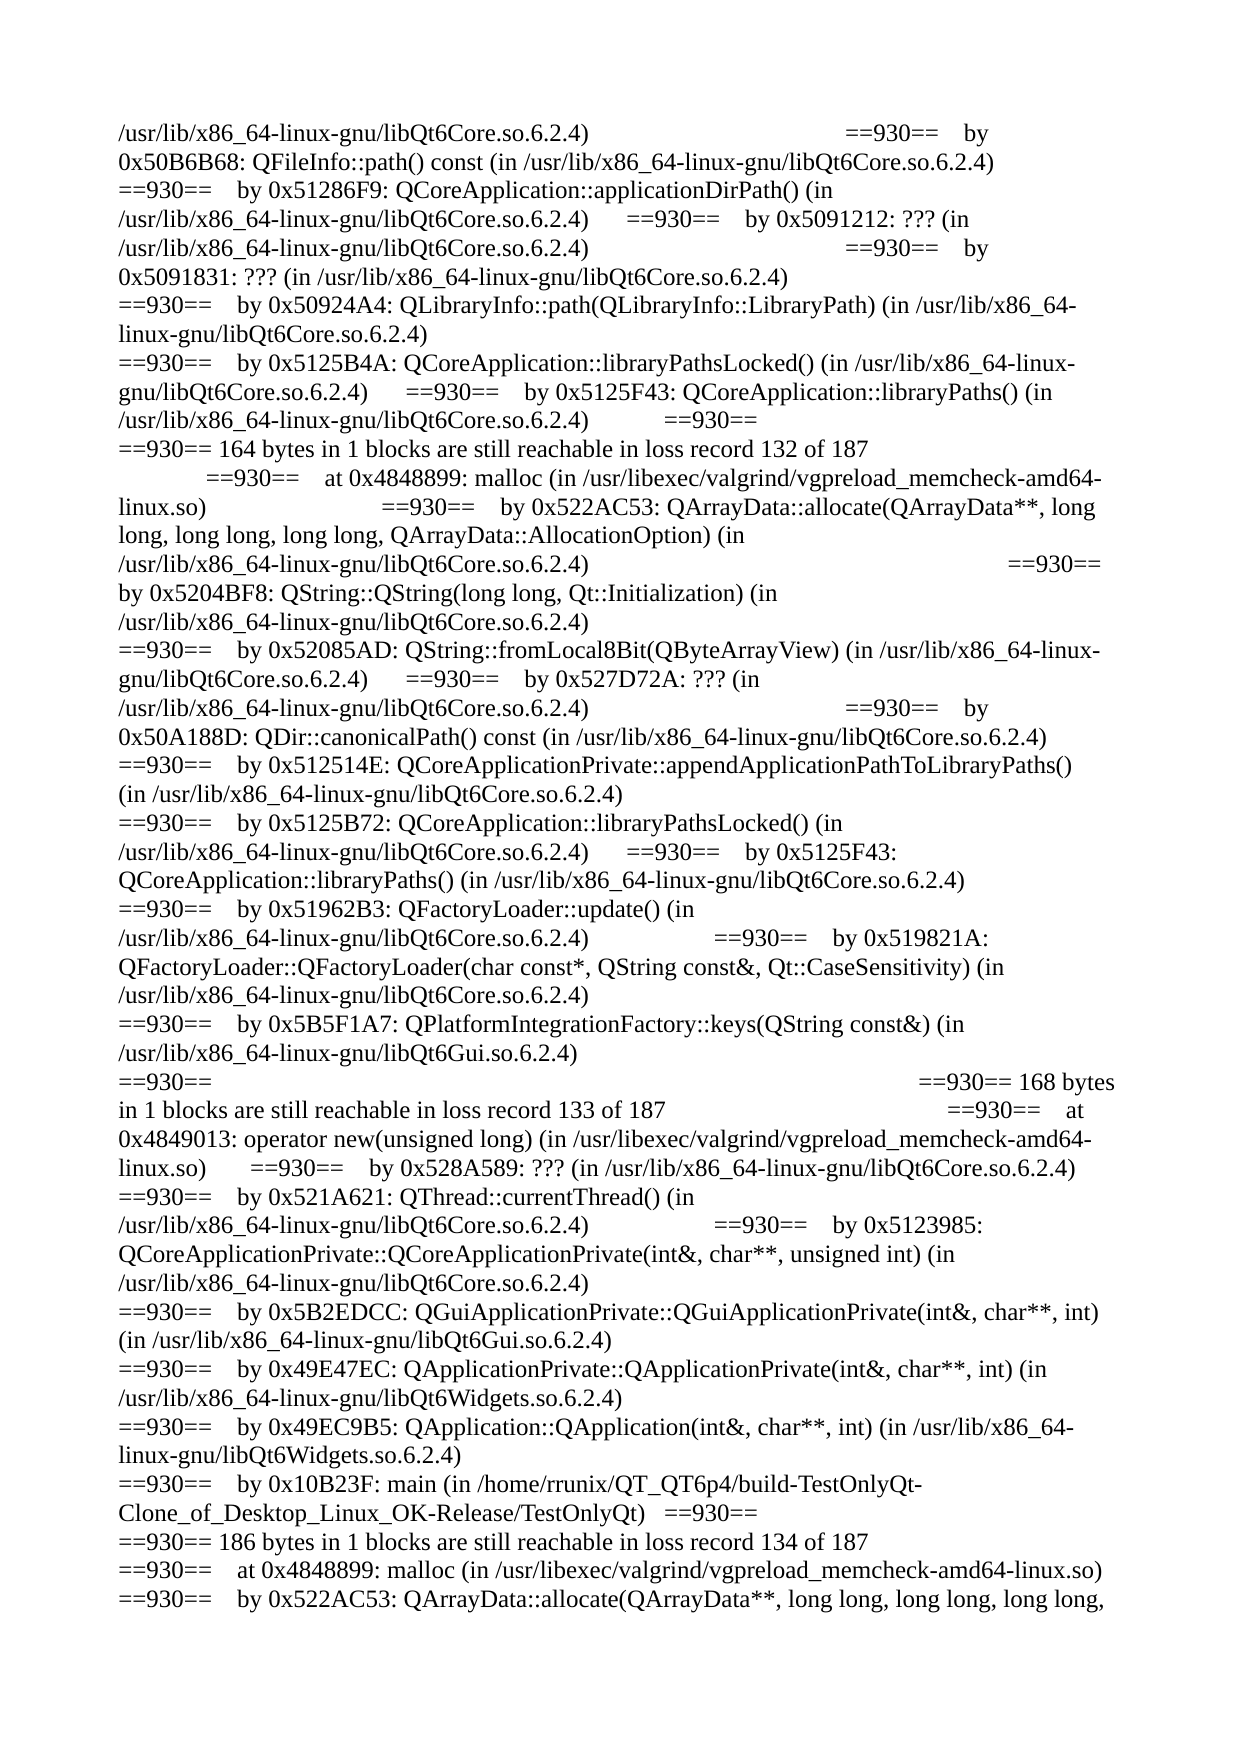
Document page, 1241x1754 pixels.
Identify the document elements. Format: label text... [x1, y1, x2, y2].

text /usr/lib/x86_64-linux-gnu/libQt6Core.so.6.2.4) ==930== by 0x50B6B68: QFileInfo::path() const (in /usr/lib/x86_64-linux-gnu/libQt6Core.so.6.2.4) ==930== by 0x51286F9: QCoreApplication::applicationDirPath() (in /usr/lib/x86_64-linux-gnu/libQt6Core.so.6.2.4) ==930== by 0x5091212: ??? (in /usr/lib/x86_64-linux-gnu/libQt6Core.so.6.2.4) ==930== by 0x5091831: ??? (in /usr/lib/x86_64-linux-gnu/libQt6Core.so.6.2.4) ==930== by 0x50924A4: QLibraryInfo::path(QLibraryInfo::LibraryPath) (in /usr/lib/x86_64-linux-gnu/libQt6Core.so.6.2.4) ==930== by 0x5125B4A: QCoreApplication::libraryPathsLocked() (in /usr/lib/x86_64-linux-gnu/libQt6Core.so.6.2.4) ==930== by 0x5125F43: QCoreApplication::libraryPaths() (in /usr/lib/x86_64-linux-gnu/libQt6Core.so.6.2.4) ==930== ==930== 164 bytes in 1 blocks are still reachable in loss record 132 of 187 [118, 118, 1122, 463]
text ==930== at 0x4848899: malloc (in /usr/libexec/valgrind/vgpreload_memcheck-amd64-linux.so) ==930== by 0x522AC53: QArrayData::allocate(QArrayData**, long long, long long, long long, QArrayData::AllocationOption) (in /usr/lib/x86_64-linux-gnu/libQt6Core.so.6.2.4) ==930== by 0x5204BF8: QString::QString(long long, Qt::Initialization) (in /usr/lib/x86_64-linux-gnu/libQt6Core.so.6.2.4) ==930== by 0x52085AD: QString::fromLocal8Bit(QByteArrayView) (in /usr/lib/x86_64-linux-gnu/libQt6Core.so.6.2.4) ==930== by 0x527D72A: ??? (in /usr/lib/x86_64-linux-gnu/libQt6Core.so.6.2.4) ==930== by 0x50A188D: QDir::canonicalPath() const (in /usr/lib/x86_64-linux-gnu/libQt6Core.so.6.2.4) ==930== by 0x512514E: QCoreApplicationPrivate::appendApplicationPathToLibraryPaths() (in /usr/lib/x86_64-linux-gnu/libQt6Core.so.6.2.4) ==930== by 0x5125B72: QCoreApplication::libraryPathsLocked() (in /usr/lib/x86_64-linux-gnu/libQt6Core.so.6.2.4) ==930== by 0x5125F43: QCoreApplication::libraryPaths() (in /usr/lib/x86_64-linux-gnu/libQt6Core.so.6.2.4) ==930== by 0x51962B3: QFactoryLoader::update() (in /usr/lib/x86_64-linux-gnu/libQt6Core.so.6.2.4) ==930== by 0x519821A: QFactoryLoader::QFactoryLoader(char const*, QString const&, Qt::CaseSensitivity) (in /usr/lib/x86_64-linux-gnu/libQt6Core.so.6.2.4) ==930== by 0x5B5F1A7: QPlatformIntegrationFactory::keys(QString const&) (in /usr/lib/x86_64-linux-gnu/libQt6Gui.so.6.2.4) ==930== ==930== 168 bytes in 1 blocks are still reachable in loss record 133 of 187 ==930== at 0x4849013: operator new(unsigned long) (in /usr/libexec/valgrind/vgpreload_memcheck-amd64-linux.so) ==930== by 0x528A589: ??? (in /usr/lib/x86_64-linux-gnu/libQt6Core.so.6.2.4) ==930== by 0x521A621: QThread::currentThread() (in /usr/lib/x86_64-linux-gnu/libQt6Core.so.6.2.4) ==930== by 0x5123985: QCoreApplicationPrivate::QCoreApplicationPrivate(int&, char**, unsigned int) (in /usr/lib/x86_64-linux-gnu/libQt6Core.so.6.2.4) ==930== by 0x5B2EDCC: QGuiApplicationPrivate::QGuiApplicationPrivate(int&, char**, int) (in /usr/lib/x86_64-linux-gnu/libQt6Gui.so.6.2.4) ==930== by 0x49E47EC: QApplicationPrivate::QApplicationPrivate(int&, char**, int) (in /usr/lib/x86_64-linux-gnu/libQt6Widgets.so.6.2.4) ==930== by 0x49EC9B5: QApplication::QApplication(int&, char**, int) (in /usr/lib/x86_64-linux-gnu/libQt6Widgets.so.6.2.4) ==930== by 0x10B23F: main (in /home/rrunix/QT_QT6p4/build-TestOnlyQt-Clone_of_Desktop_Linux_OK-Release/TestOnlyQt) ==930== ==930== 186 bytes in 1 blocks are still reachable in loss record 134 of 187 ==930== at 0x4848899: malloc (in /usr/libexec/valgrind/vgpreload_memcheck-amd64-linux.so) ==930== by 0x522AC53: QArrayData::allocate(QArrayData**, long long, long long, long long, [118, 463, 1122, 1613]
